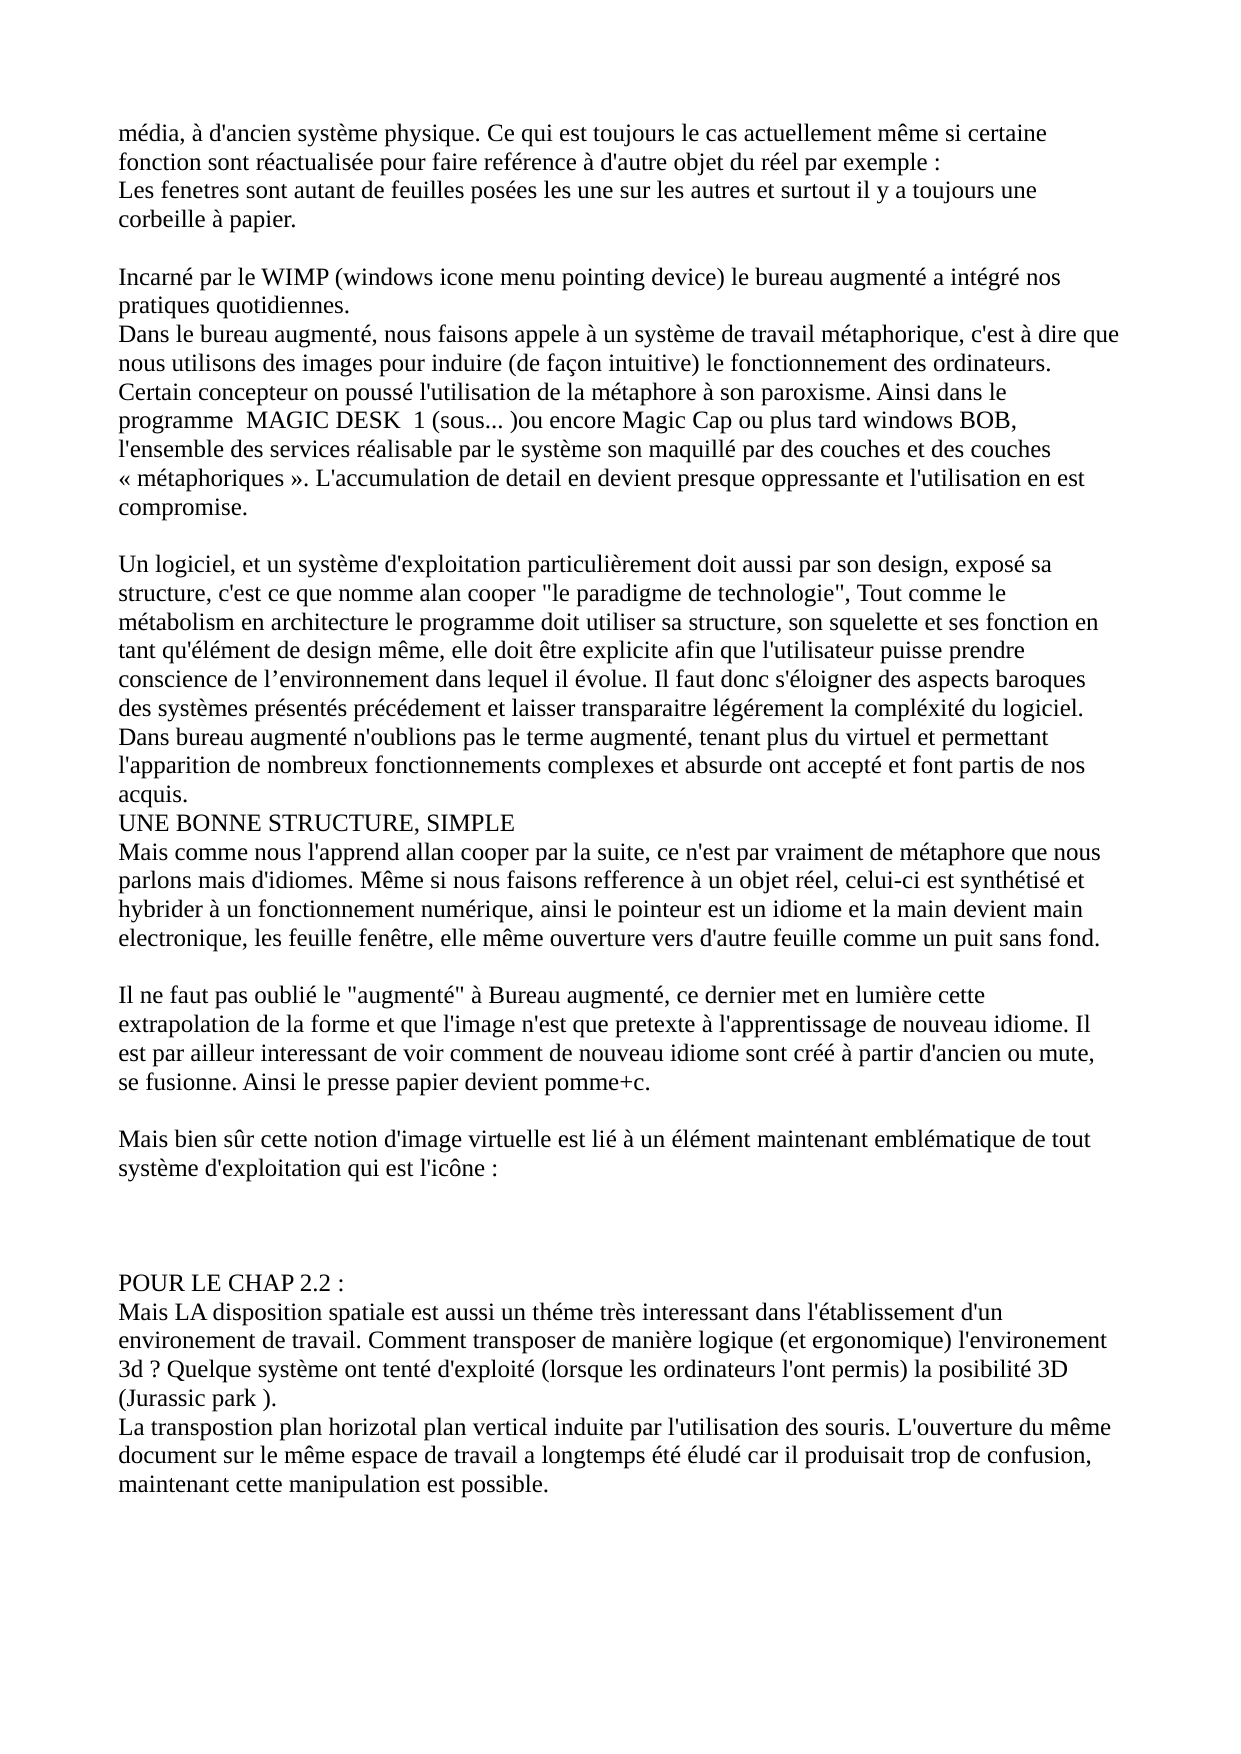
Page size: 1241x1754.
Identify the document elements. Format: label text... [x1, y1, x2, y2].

text Mais comme nous l'apprend allan cooper par la suite, ce n'est par vraiment de métaphore que nous parlons mais d'idiomes. Même si nous faisons refference à un objet réel, celui-ci est synthétisé et hybrider à un fonctionnement numérique, ainsi le pointeur est un idiome et la main devient main electronique, les feuille fenêtre, elle même ouverture vers d'autre feuille comme un puit sans fond. [118, 837, 1122, 952]
text UNE BONNE STRUCTURE, SIMPLE [118, 808, 1122, 837]
text Dans le bureau augmenté, nous faisons appele à un système de travail métaphorique, c'est à dire que nous utilisons des images pour induire (de façon intuitive) le fonctionnement des ordinateurs. Certain concepteur on poussé l'utilisation de la métaphore à son paroxisme. Ainsi dans le programme MAGIC DESK 1 (sous... )ou encore Magic Cap ou plus tard windows BOB, l'ensemble des services réalisable par le système son maquillé par des couches et des couches « métaphoriques ». L'accumulation de detail en devient presque oppressante et l'utilisation en est compromise. [118, 319, 1122, 521]
text Mais LA disposition spatiale est aussi un théme très interessant dans l'établissement d'un environement de travail. Comment transposer de manière logique (et ergonomique) l'environement 3d ? Quelque système ont tenté d'exploité (lorsque les ordinateurs l'ont permis) la posibilité 3D (Jurassic park ). [118, 1297, 1122, 1412]
text Mais bien sûr cette notion d'image virtuelle est lié à un élément maintenant emblématique de tout système d'exploitation qui est l'icône : [118, 1124, 1122, 1182]
text Incarné par le WIMP (windows icone menu pointing device) le bureau augmenté a intégré nos pratiques quotidiennes. [118, 262, 1122, 319]
text média, à d'ancien système physique. Ce qui est toujours le cas actuellement même si certaine fonction sont réactualisée pour faire reférence à d'autre objet du réel par exemple : [118, 118, 1122, 176]
text POUR LE CHAP 2.2 : [118, 1268, 1122, 1297]
text Il ne faut pas oublié le "augmenté" à Bureau augmenté, ce dernier met en lumière cette extrapolation de la forme et que l'image n'est que pretexte à l'apprentissage de nouveau idiome. Il est par ailleur interessant de voir comment de nouveau idiome sont créé à partir d'ancien ou mute, se fusionne. Ainsi le presse papier devient pomme+c. [118, 981, 1122, 1096]
text La transpostion plan horizotal plan vertical induite par l'utilisation des souris. L'ouverture du même document sur le même espace de travail a longtemps été éludé car il produisait trop de confusion, maintenant cette manipulation est possible. [118, 1412, 1122, 1498]
text Les fenetres sont autant de feuilles posées les une sur les autres et surtout il y a toujours une corbeille à papier. [118, 176, 1122, 233]
text Un logiciel, et un système d'exploitation particulièrement doit aussi par son design, exposé sa structure, c'est ce que nomme alan cooper "le paradigme de technologie", Tout comme le métabolism en architecture le programme doit utiliser sa structure, son squelette et ses fonction en tant qu'élément de design même, elle doit être explicite afin que l'utilisateur puisse prendre conscience de l’environnement dans lequel il évolue. Il faut donc s'éloigner des aspects baroques des systèmes présentés précédement et laisser transparaitre légérement la compléxité du logiciel. Dans bureau augmenté n'oublions pas le terme augmenté, tenant plus du virtuel et permettant l'apparition de nombreux fonctionnements complexes et absurde ont accepté et font partis de nos acquis. [118, 549, 1122, 808]
